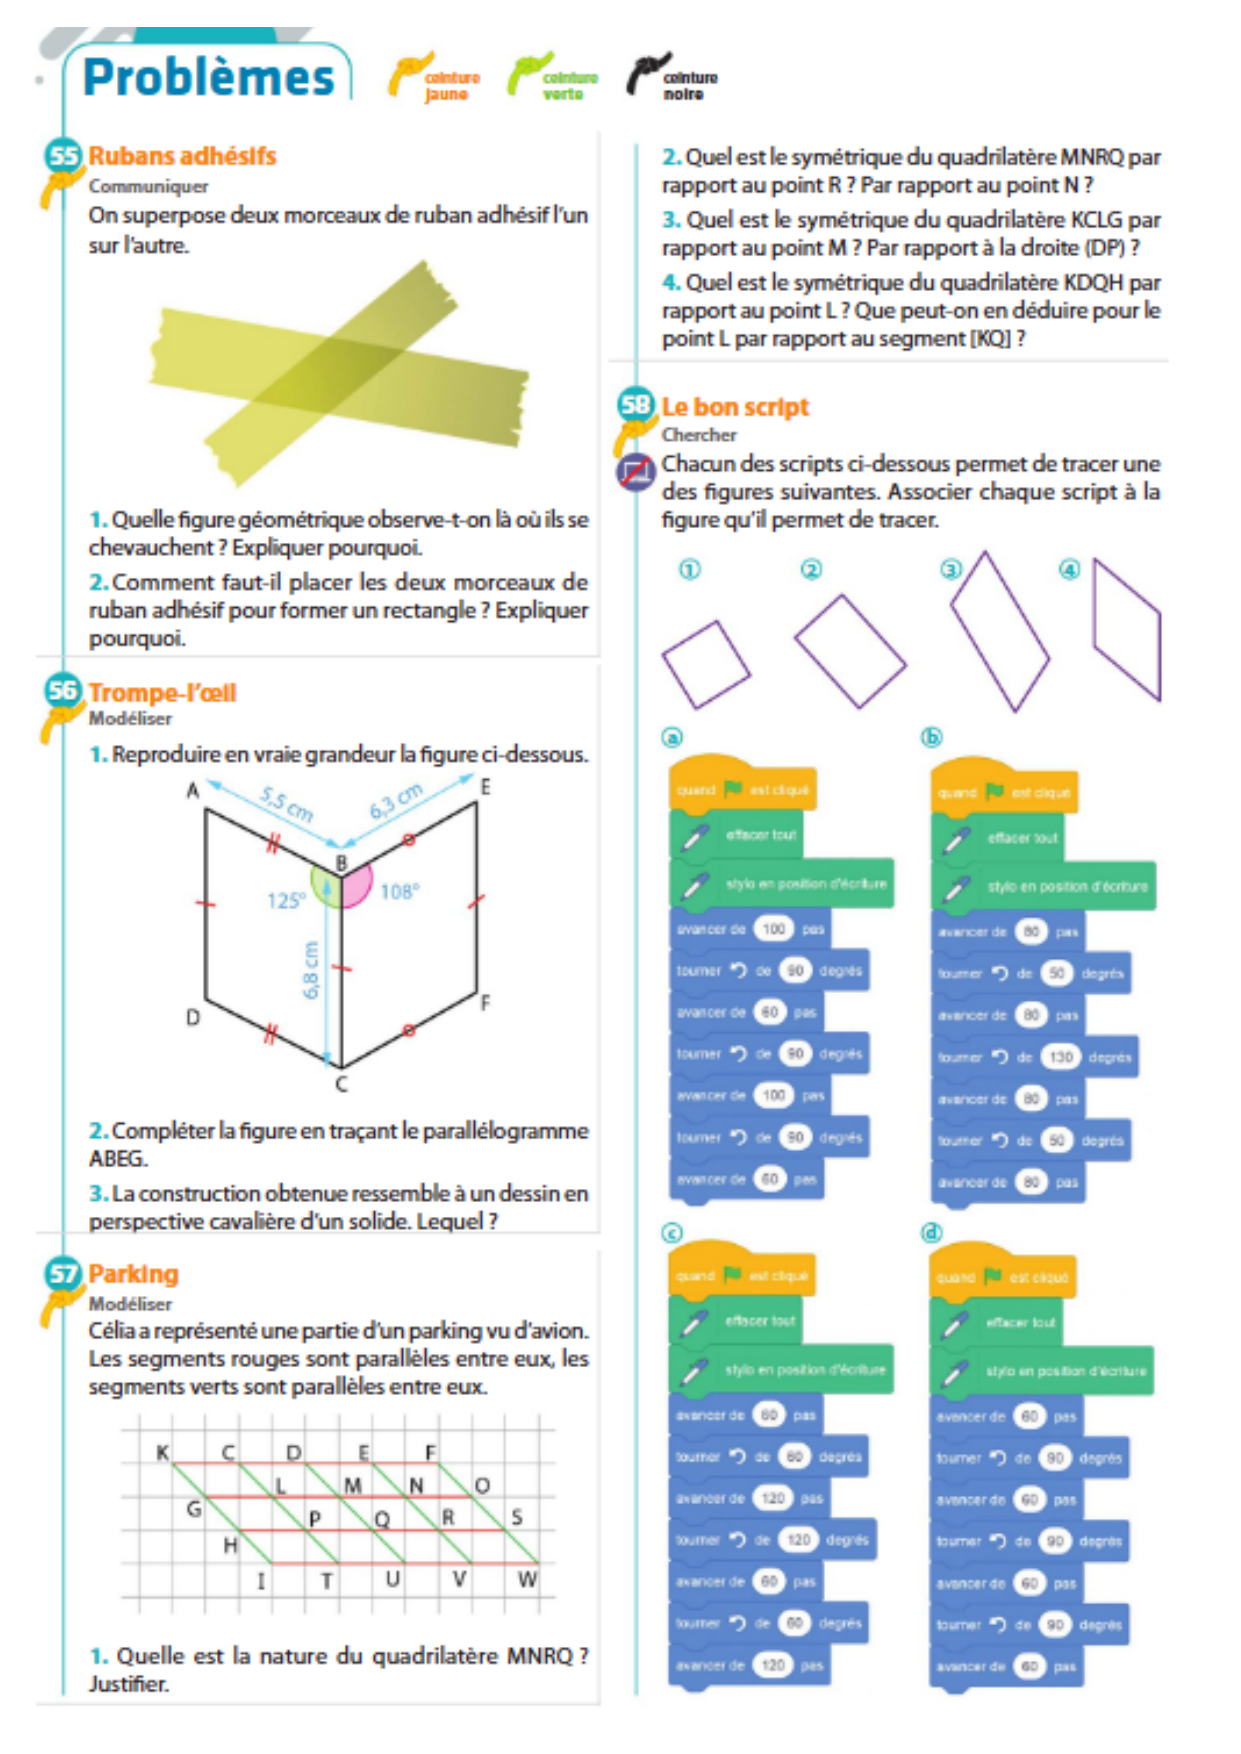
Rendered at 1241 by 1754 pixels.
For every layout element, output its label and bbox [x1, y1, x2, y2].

picture [30, 27, 1169, 1711]
